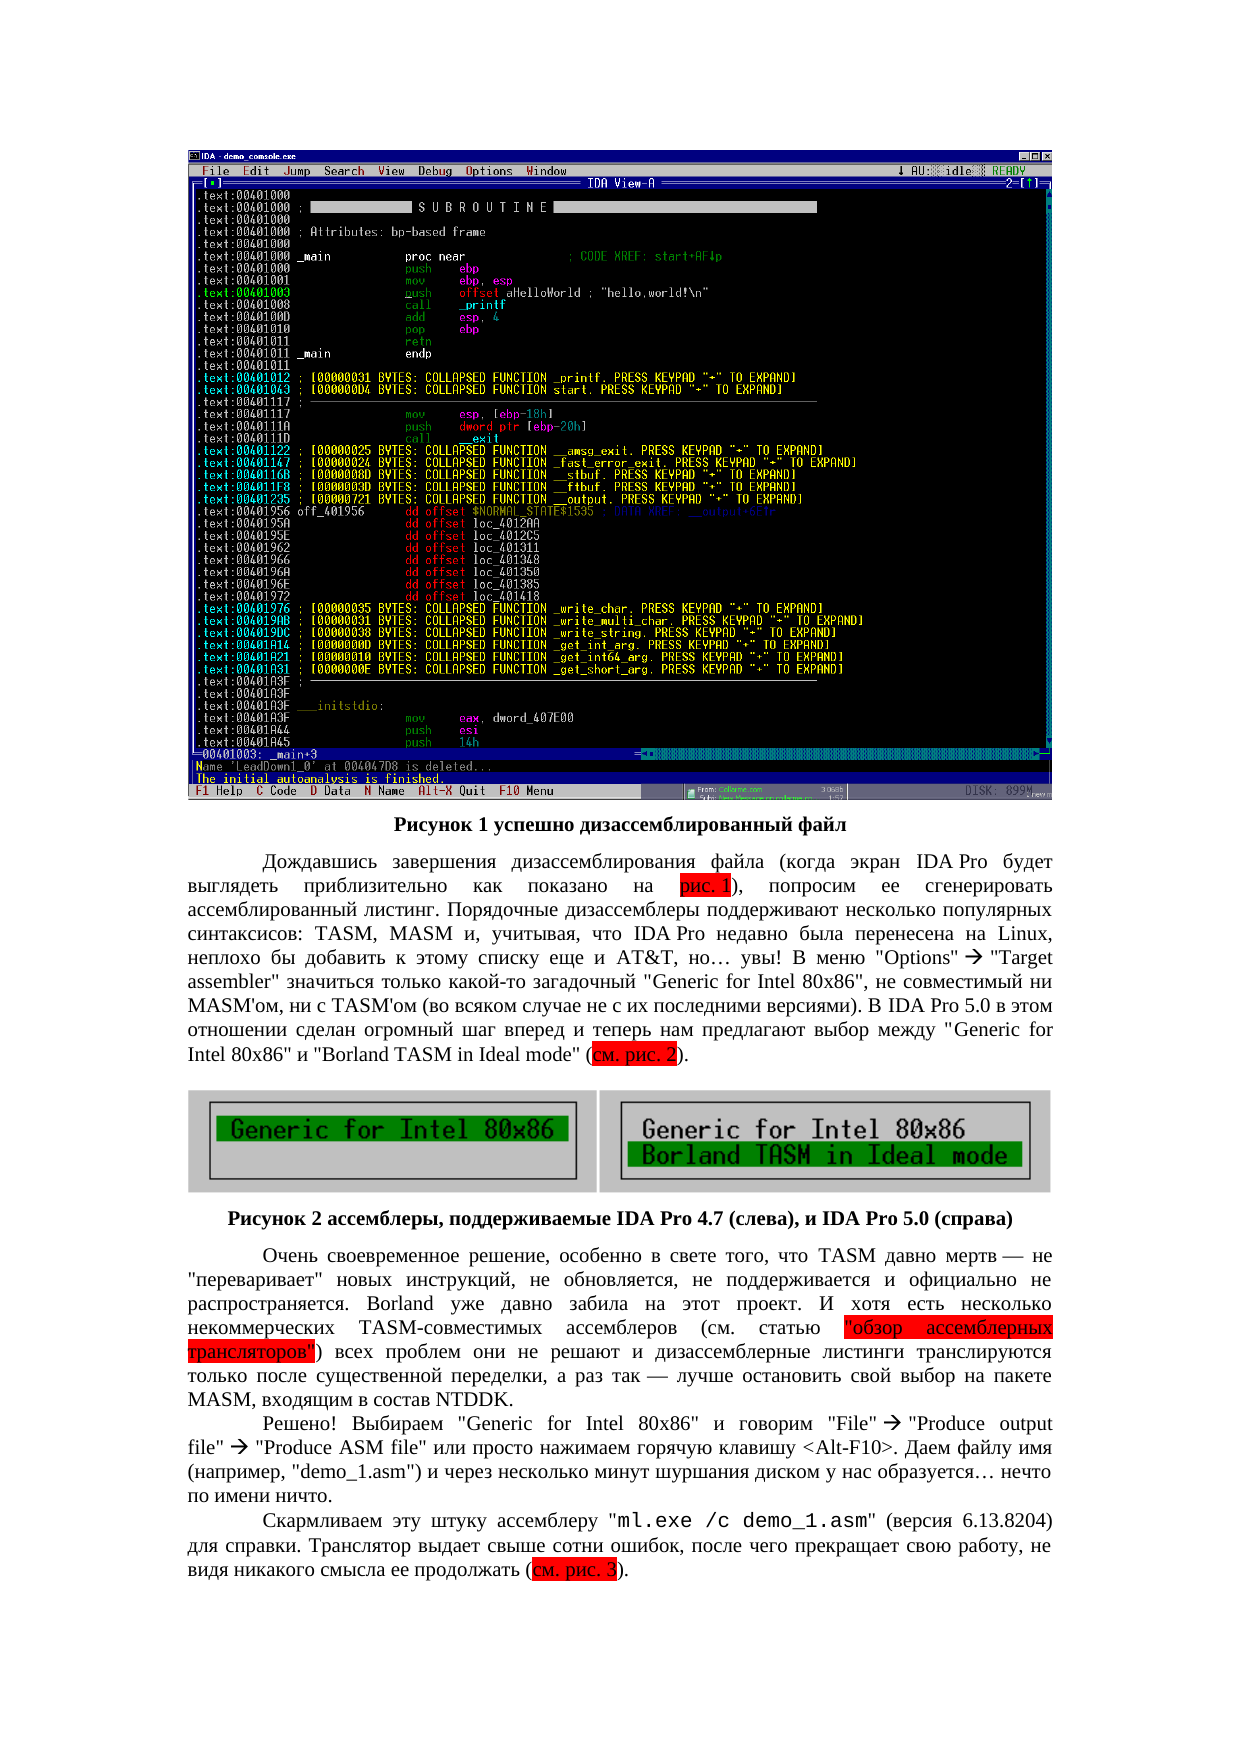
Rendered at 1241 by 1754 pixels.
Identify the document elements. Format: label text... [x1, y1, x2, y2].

text Рисунок 1 успешно дизассемблированный файл [187, 812, 1053, 836]
text Решено! Выбираем "Generic for Intel 80x86" и говорим "File"  "Produce output file"  "Produce ASM file" или просто нажимаем горячую клавишу <Alt-F10>. Даем файлу имя (например, "demo_1.asm") и через несколько минут шуршания диском у нас образуется… нечто по имени ничто. [187, 1411, 1053, 1507]
picture [187, 1089, 1052, 1194]
text Рисунок 2 ассемблеры, поддерживаемые IDA Pro 4.7 (слева), и IDA Pro 5.0 (справа) [187, 1206, 1053, 1230]
text Скармливаем эту штуку ассемблеру "ml.exe /c demo_1.asm" (версия 6.13.8204) для справки. Транслятор выдает свыше сотни ошибок, после чего прекращает свою работу, не видя никакого смысла ее продолжать (см. рис. 3). [187, 1507, 1053, 1581]
text Очень своевременное решение, особенно в свете того, что TASM давно мертв — не "переваривает" новых инструкций, не обновляется, не поддерживается и официально не распространяется. Borland уже давно забила на этот проект. И хотя есть несколько некоммерческих TASM-совместимых ассемблеров (см. статью "обзор ассемблерных трансляторов") всех проблем они не решают и дизассемблерные листинги транслируются только после существенной переделки, а раз так — лучше остановить свой выбор на пакете MASM, входящим в состав NTDDK. [187, 1243, 1053, 1411]
text Дождавшись завершения дизассемблирования файла (когда экран IDA Pro будет выглядеть приблизительно как показано на рис. 1), попросим ее сгенерировать ассемблированный листинг. Порядочные дизассемблеры поддерживают несколько популярных синтаксисов: TASM, MASM и, учитывая, что IDA Pro недавно была перенесена на Linux, неплохо бы добавить к этому списку еще и AT&T, но… увы! В меню "Options"  "Target assembler" значиться только какой-то загадочный "Generic for Intel 80x86", не совместимый ни MASM'ом, ни с TASM'ом (во всяком случае не с их последними версиями). В IDA Pro 5.0 в этом отношении сделан огромный шаг вперед и теперь нам предлагают выбор между "Generic for Intel 80x86" и "Borland TASM in Ideal mode" (см. рис. 2). [187, 849, 1053, 1066]
picture [188, 150, 1052, 800]
